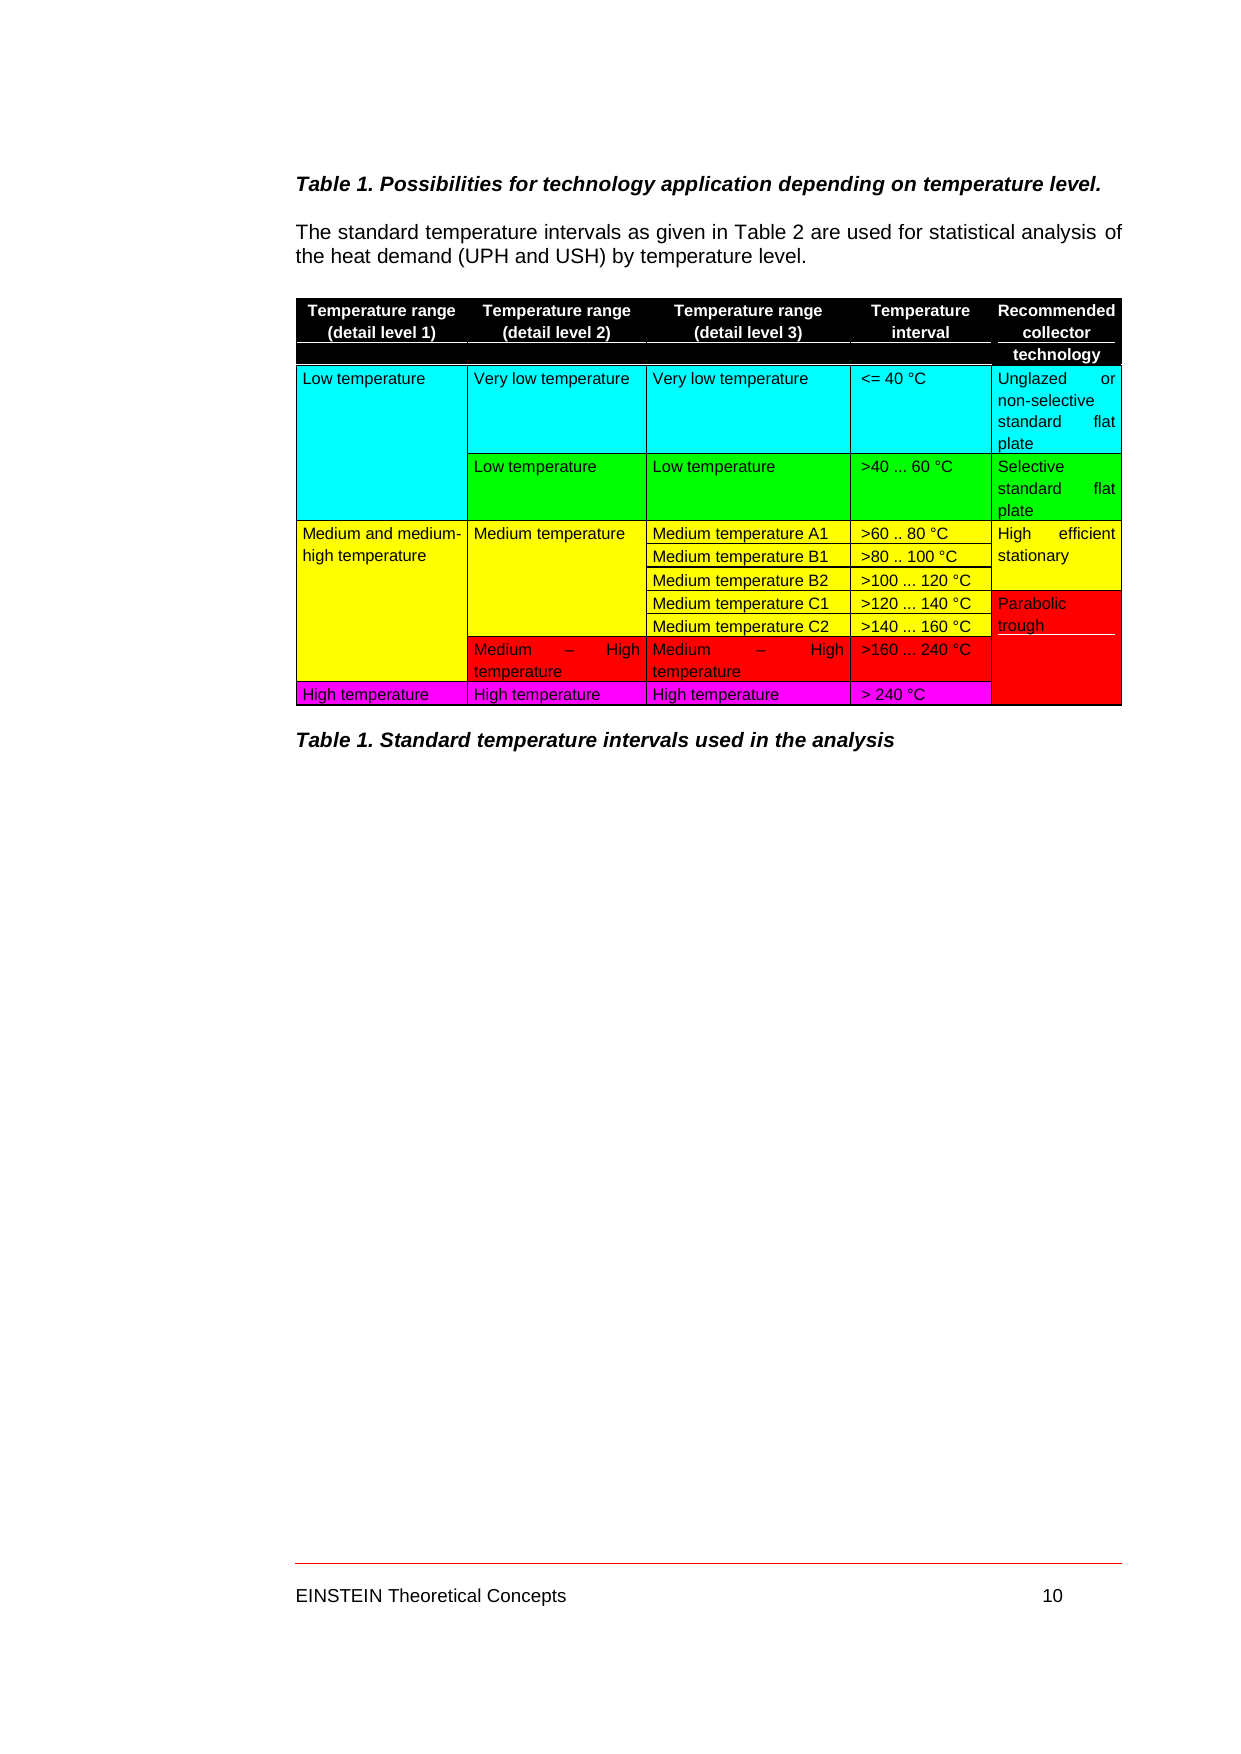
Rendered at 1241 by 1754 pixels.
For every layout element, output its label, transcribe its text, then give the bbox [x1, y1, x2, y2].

text The standard temperature intervals as given in Table 2 are used for statistical analysis of the heat demand (UPH and USH) by temperature level. [295, 220, 1122, 268]
text Table 1. Possibilities for technology application depending on temperature level. [295, 172, 1122, 196]
text Table 1. Standard temperature intervals used in the analysis [295, 297, 1122, 752]
